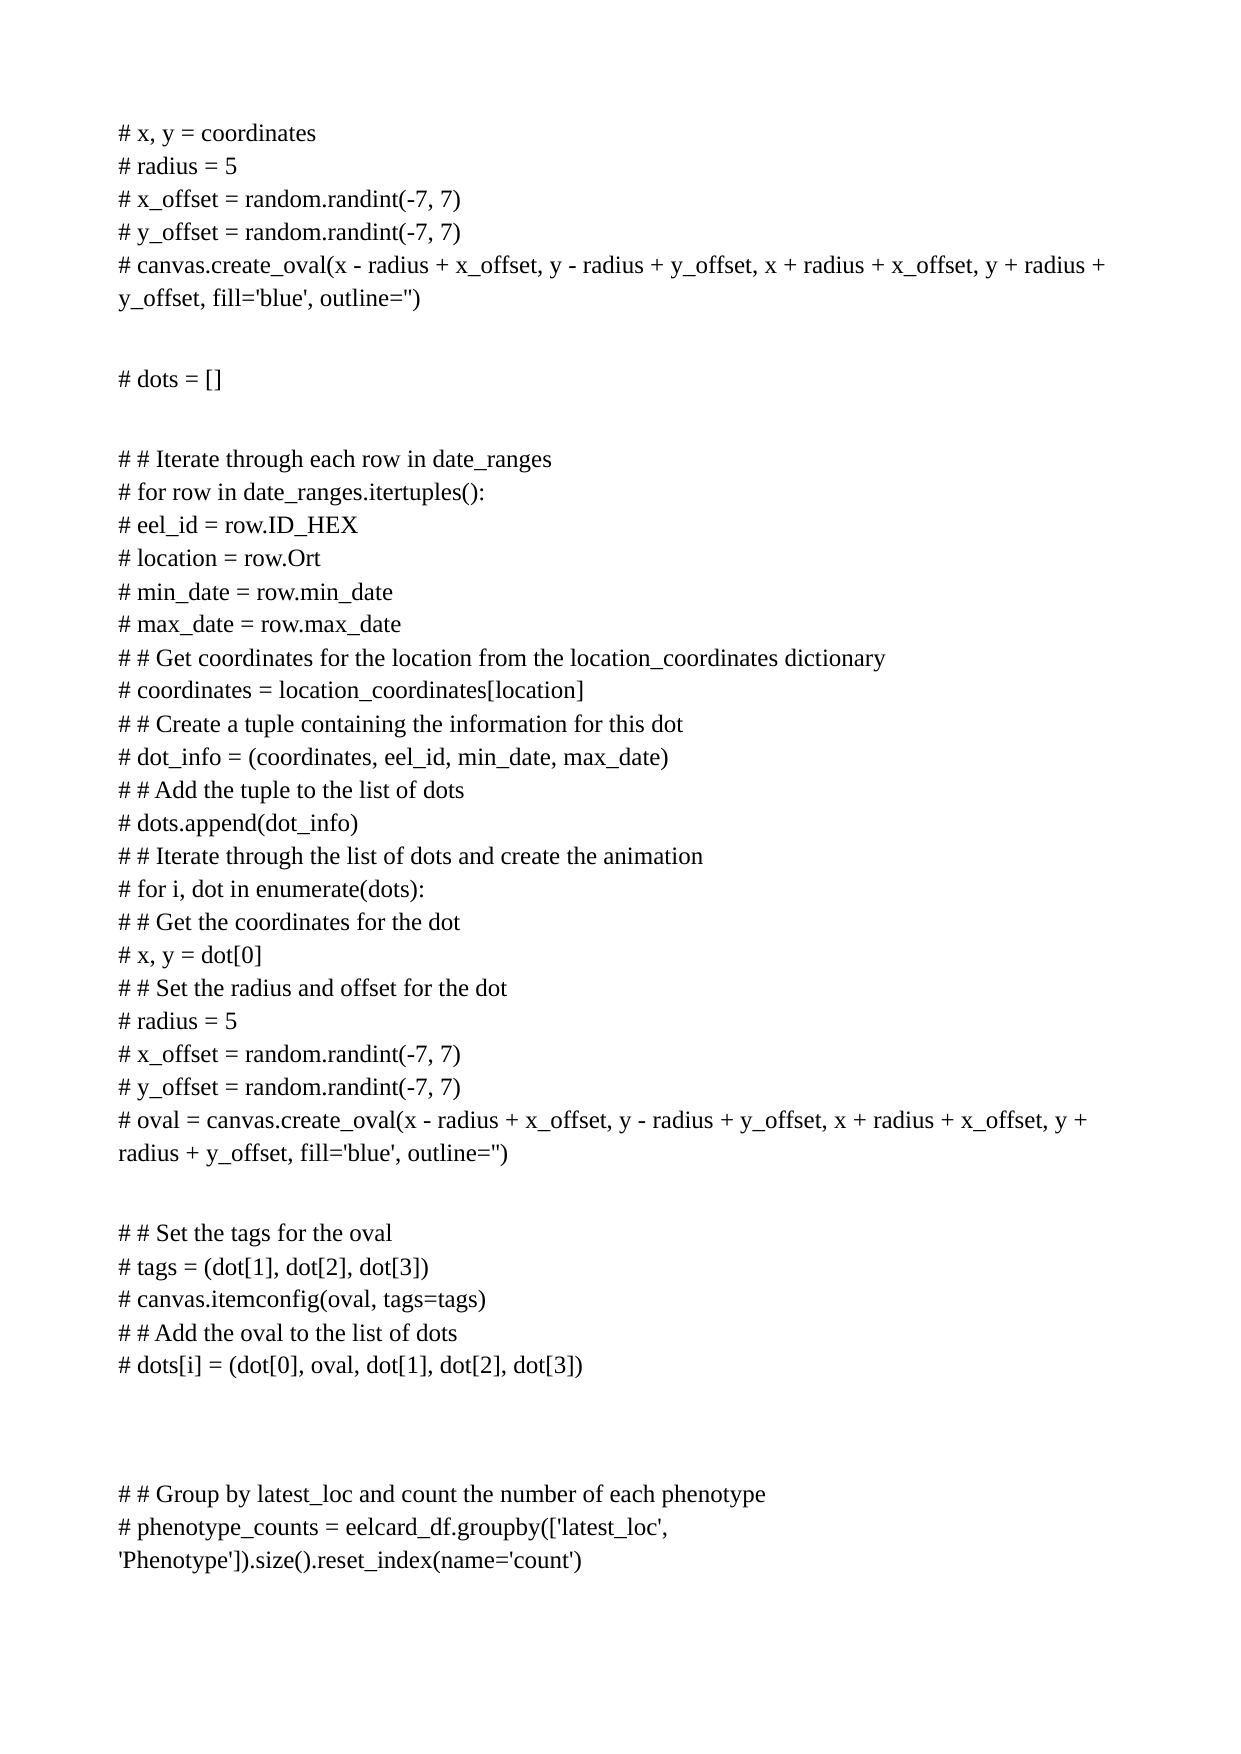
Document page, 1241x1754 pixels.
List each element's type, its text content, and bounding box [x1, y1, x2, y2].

text # dot_info = (coordinates, eel_id, min_date, max_date) [118, 742, 1122, 770]
text # coordinates = location_coordinates[location] [118, 676, 1122, 704]
text # eel_id = row.ID_HEX [118, 511, 1122, 539]
text # # Add the tuple to the list of dots [118, 775, 1122, 803]
text # # Set the tags for the oval [118, 1218, 1122, 1247]
text # # Group by latest_loc and count the number of each phenotype [118, 1479, 1122, 1508]
text # # Set the radius and offset for the dot [118, 973, 1122, 1002]
text # # Get the coordinates for the dot [118, 907, 1122, 936]
text # x, y = dot[0] [118, 940, 1122, 968]
text # max_date = row.max_date [118, 609, 1122, 638]
text # x, y = coordinates [118, 118, 1122, 147]
text # radius = 5 [118, 151, 1122, 180]
text # location = row.Ort [118, 543, 1122, 572]
text # for row in date_ranges.itertuples(): [118, 477, 1122, 506]
text # # Iterate through each row in date_ranges [118, 444, 1122, 473]
text # dots[i] = (dot[0], oval, dot[1], dot[2], dot[3]) [118, 1351, 1122, 1379]
text # for i, dot in enumerate(dots): [118, 874, 1122, 902]
text # phenotype_counts = eelcard_df.groupby(['latest_loc', 'Phenotype']).size().reset_index(name='count') [118, 1512, 1122, 1574]
text # y_offset = random.randint(-7, 7) [118, 217, 1122, 246]
text # tags = (dot[1], dot[2], dot[3]) [118, 1252, 1122, 1280]
text # oval = canvas.create_oval(x - radius + x_offset, y - radius + y_offset, x + radius + x_offset, y + radius + y_offset, fill='blue', outline='') [118, 1105, 1122, 1167]
text # dots = [] [118, 364, 1122, 393]
text # canvas.itemconfig(oval, tags=tags) [118, 1284, 1122, 1313]
text # # Create a tuple containing the information for this dot [118, 709, 1122, 737]
text # canvas.create_oval(x - radius + x_offset, y - radius + y_offset, x + radius + x_offset, y + radius + y_offset, fill='blue', outline='') [118, 250, 1122, 312]
text # min_date = row.min_date [118, 577, 1122, 605]
text # # Add the oval to the list of dots [118, 1318, 1122, 1346]
text # x_offset = random.randint(-7, 7) [118, 1039, 1122, 1068]
text # radius = 5 [118, 1006, 1122, 1034]
text # y_offset = random.randint(-7, 7) [118, 1072, 1122, 1101]
text # # Iterate through the list of dots and create the animation [118, 841, 1122, 869]
text # x_offset = random.randint(-7, 7) [118, 184, 1122, 213]
text # dots.append(dot_info) [118, 808, 1122, 836]
text # # Get coordinates for the location from the location_coordinates dictionary [118, 643, 1122, 671]
